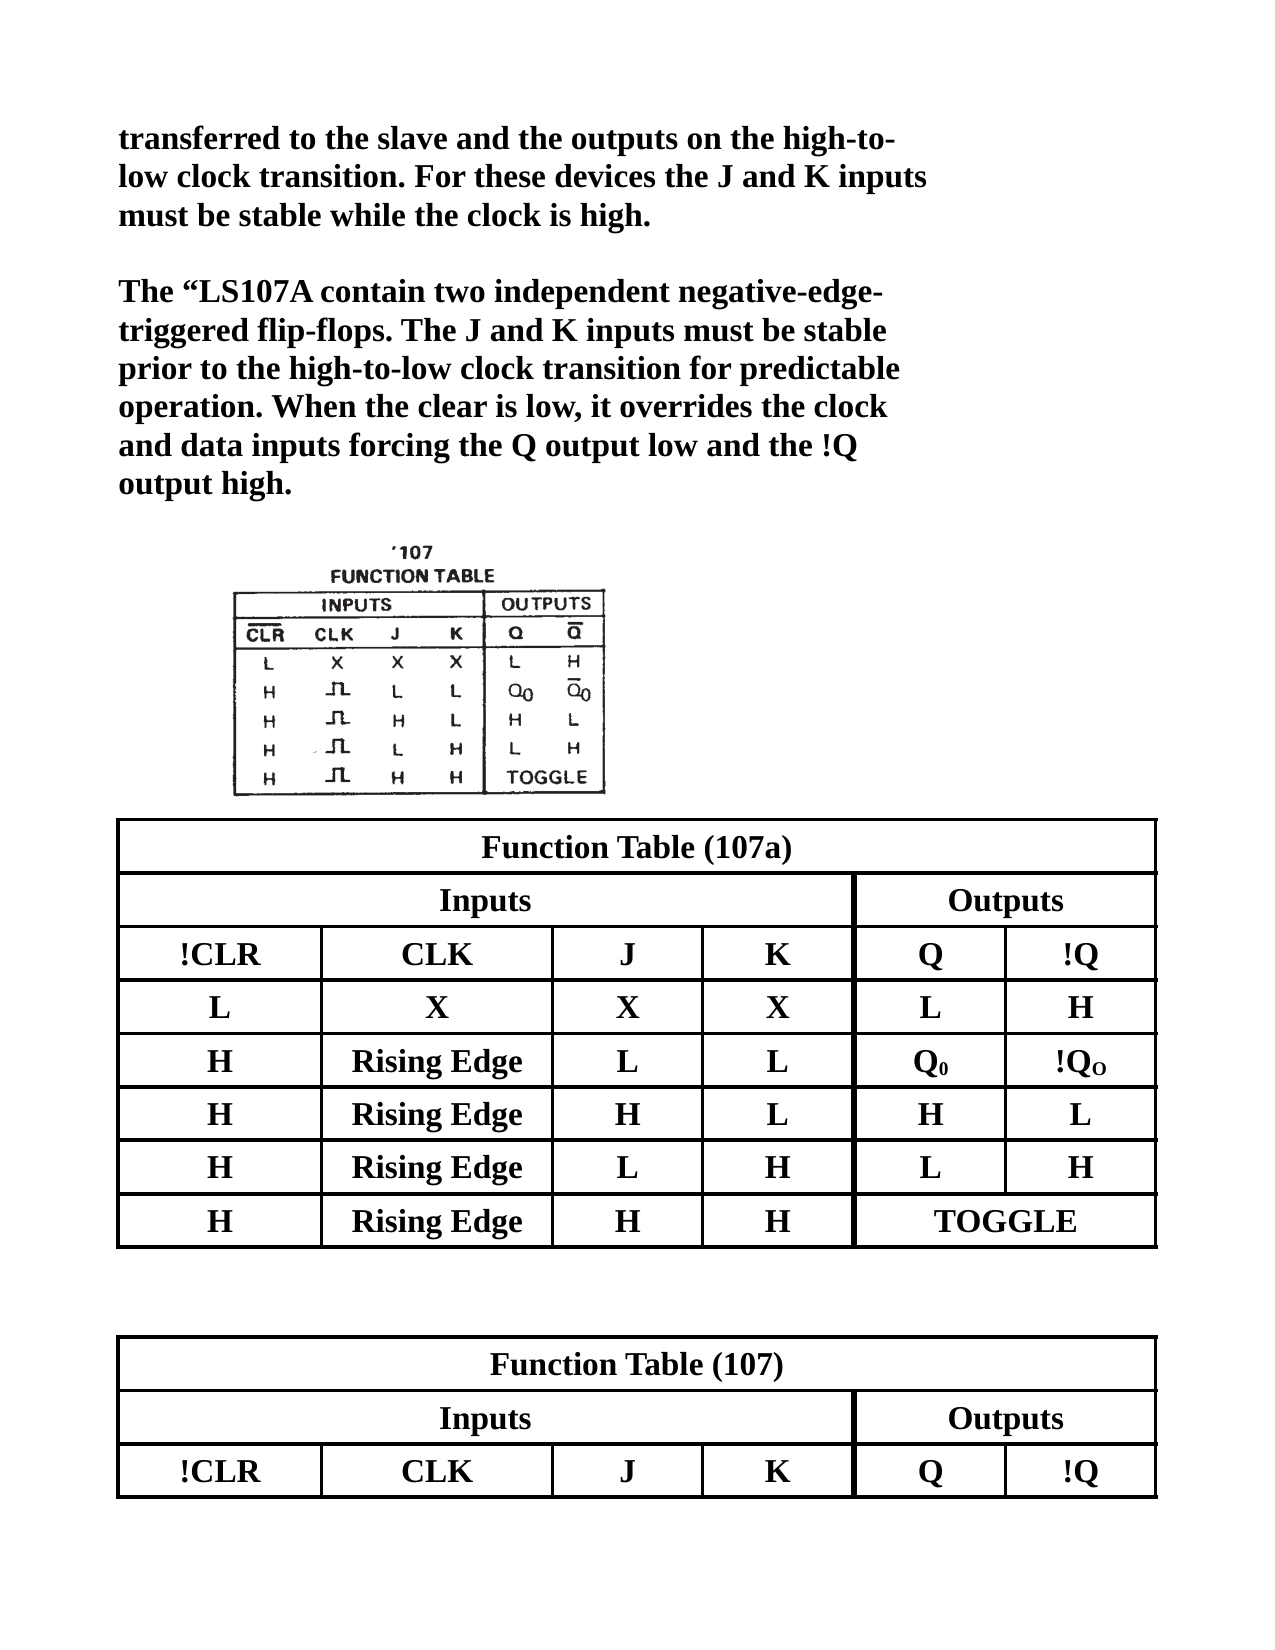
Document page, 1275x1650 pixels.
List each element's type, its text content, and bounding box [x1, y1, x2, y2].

table_cell !QO [1007, 1035, 1154, 1085]
table_cell H [704, 1142, 851, 1192]
table_cell Rising Edge [323, 1089, 551, 1138]
table_cell L [1007, 1089, 1154, 1138]
table_cell L [704, 1035, 851, 1085]
table_cell Q0 [857, 1035, 1004, 1085]
table_cell H [120, 1089, 320, 1138]
table_header Function Table (107a) [120, 821, 1154, 871]
table_cell !CLR [120, 928, 320, 978]
table_cell L [857, 982, 1004, 1031]
table_cell X [323, 982, 551, 1031]
table_cell H [1007, 982, 1154, 1031]
table_cell H [120, 1035, 320, 1085]
table_cell K [704, 928, 851, 978]
table_cell Rising Edge [323, 1196, 551, 1245]
text operation. When the clear is low, it overrides the clock [118, 386, 1157, 425]
table_cell Q [857, 1446, 1004, 1495]
table_cell L [554, 1035, 701, 1085]
table_cell !CLR [120, 1446, 320, 1495]
table_cell X [704, 982, 851, 1031]
table_cell H [554, 1089, 701, 1138]
table_cell L [704, 1089, 851, 1138]
table_cell Inputs [120, 875, 851, 924]
text low clock transition. For these devices the J and K inputs [118, 156, 1157, 195]
table_cell L [554, 1142, 701, 1192]
table_cell H [554, 1196, 701, 1245]
table_cell CLK [323, 1446, 551, 1495]
table_cell Q [857, 928, 1004, 978]
table_cell !Q [1007, 1446, 1154, 1495]
text output high. [118, 463, 1157, 501]
table_cell H [120, 1142, 320, 1192]
table_cell Outputs [857, 875, 1154, 924]
text The “LS107A contain two independent negative-edge- [118, 271, 1157, 310]
table_cell H [120, 1196, 320, 1245]
table_cell L [857, 1142, 1004, 1192]
table_cell H [857, 1089, 1004, 1138]
table_cell Rising Edge [323, 1035, 551, 1085]
table_cell L [120, 982, 320, 1031]
table_header Function Table (107) [120, 1339, 1154, 1388]
table_cell Rising Edge [323, 1142, 551, 1192]
picture [230, 540, 606, 799]
table_cell H [1007, 1142, 1154, 1192]
text triggered flip-flops. The J and K inputs must be stable [118, 310, 1157, 348]
table_cell Outputs [857, 1392, 1154, 1442]
table_cell TOGGLE [857, 1196, 1154, 1245]
table_cell H [704, 1196, 851, 1245]
text prior to the high-to-low clock transition for predictable [118, 348, 1157, 386]
text must be stable while the clock is high. [118, 195, 1157, 233]
table_cell !Q [1007, 928, 1154, 978]
table_cell K [704, 1446, 851, 1495]
table_cell J [554, 928, 701, 978]
table_cell CLK [323, 928, 551, 978]
text and data inputs forcing the Q output low and the !Q [118, 425, 1157, 463]
table_cell X [554, 982, 701, 1031]
table_cell Inputs [120, 1392, 851, 1442]
table_cell J [554, 1446, 701, 1495]
text transferred to the slave and the outputs on the high-to- [118, 118, 1157, 156]
